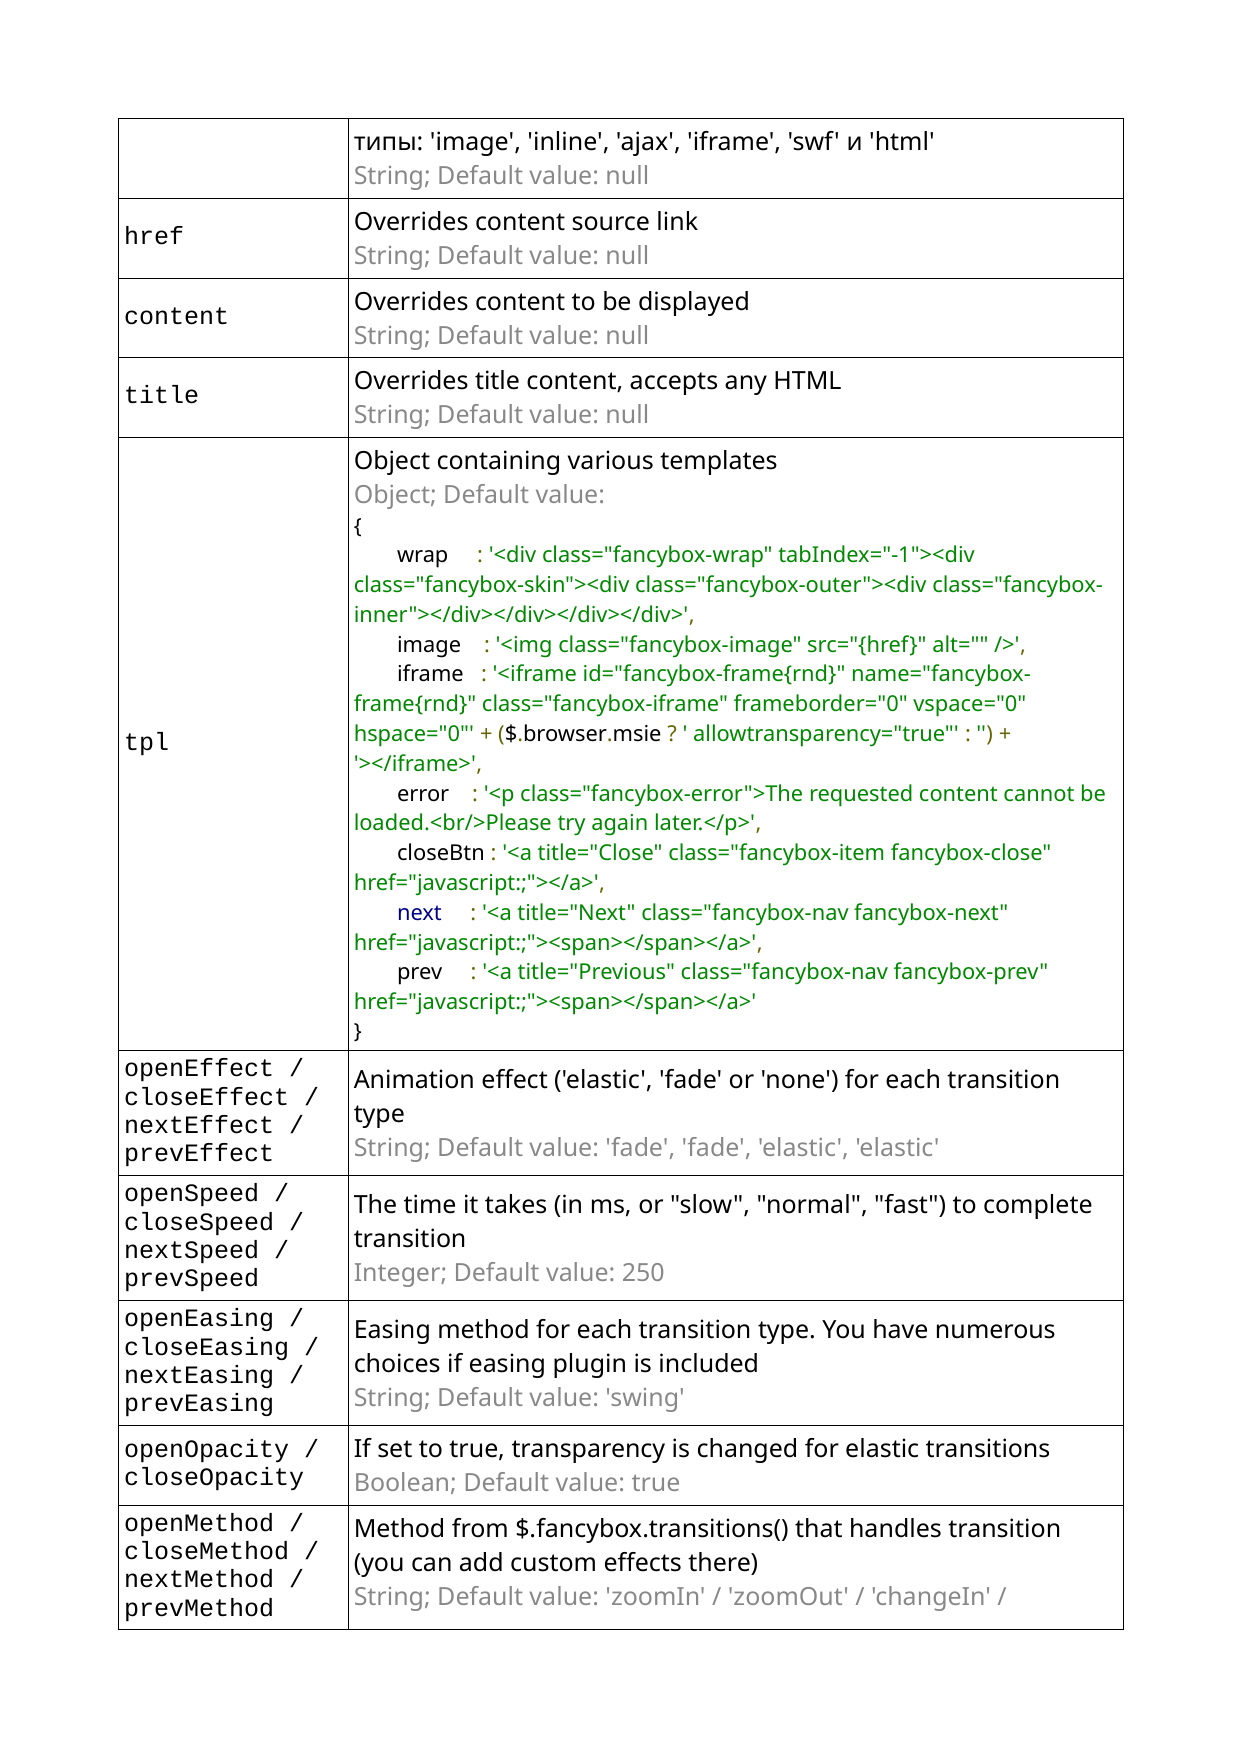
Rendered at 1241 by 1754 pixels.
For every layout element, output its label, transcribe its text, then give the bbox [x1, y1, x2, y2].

table_cell openMethod / closeMethod / nextMethod / prevMethod [119, 1506, 348, 1629]
table_cell [119, 119, 348, 198]
table_cell openSpeed / closeSpeed / nextSpeed / prevSpeed [119, 1176, 348, 1300]
table_cell Object containing various templates Object; Default value: { wrap : '<div class="fancybox-wrap" tabIndex="-1"><div class="fancybox-skin"><div class="fancybox-outer"><div class="fancybox-inner"></div></div></div></div>', image : '<img class="fancybox-image" src="{href}" alt="" />', iframe : '<iframe id="fancybox-frame{rnd}" name="fancybox-frame{rnd}" class="fancybox-iframe" frameborder="0" vspace="0" hspace="0"' + ($.browser.msie ? ' allowtransparency="true"' : '') + '></iframe>', error : '<p class="fancybox-error">The requested content cannot be loaded.<br/>Please try again later.</p>', closeBtn : '<a title="Close" class="fancybox-item fancybox-close" href="javascript:;"></a>', next : '<a title="Next" class="fancybox-nav fancybox-next" href="javascript:;"><span></span></a>', prev : '<a title="Previous" class="fancybox-nav fancybox-prev" href="javascript:;"><span></span></a>' } [349, 438, 1123, 1050]
table_cell Overrides content to be displayed String; Default value: null [349, 279, 1123, 357]
table_cell The time it takes (in ms, or "slow", "normal", "fast") to complete transition Integer; Default value: 250 [349, 1176, 1123, 1300]
table_cell Method from $.fancybox.transitions() that handles transition (you can add custom effects there) String; Default value: 'zoomIn' / 'zoomOut' / 'changeIn' / [349, 1506, 1123, 1629]
table_cell openEasing / closeEasing / nextEasing / prevEasing [119, 1301, 348, 1425]
table_cell content [119, 279, 348, 357]
table_cell title [119, 358, 348, 437]
table_cell Overrides content source link String; Default value: null [349, 199, 1123, 277]
table_cell tpl [119, 438, 348, 1050]
table_cell href [119, 199, 348, 277]
table_cell Overrides title content, accepts any HTML String; Default value: null [349, 358, 1123, 437]
table_cell типы: 'image', 'inline', 'ajax', 'iframe', 'swf' и 'html' String; Default value: null [349, 119, 1123, 198]
table_cell Easing method for each transition type. You have numerous choices if easing plugin is included String; Default value: 'swing' [349, 1301, 1123, 1425]
table_cell If set to true, transparency is changed for elastic transitions Boolean; Default value: true [349, 1426, 1123, 1504]
table_cell openOpacity / closeOpacity [119, 1426, 348, 1504]
table_cell openEffect / closeEffect / nextEffect / prevEffect [119, 1051, 348, 1175]
table_cell Animation effect ('elastic', 'fade' or 'none') for each transition type String; Default value: 'fade', 'fade', 'elastic', 'elastic' [349, 1051, 1123, 1175]
